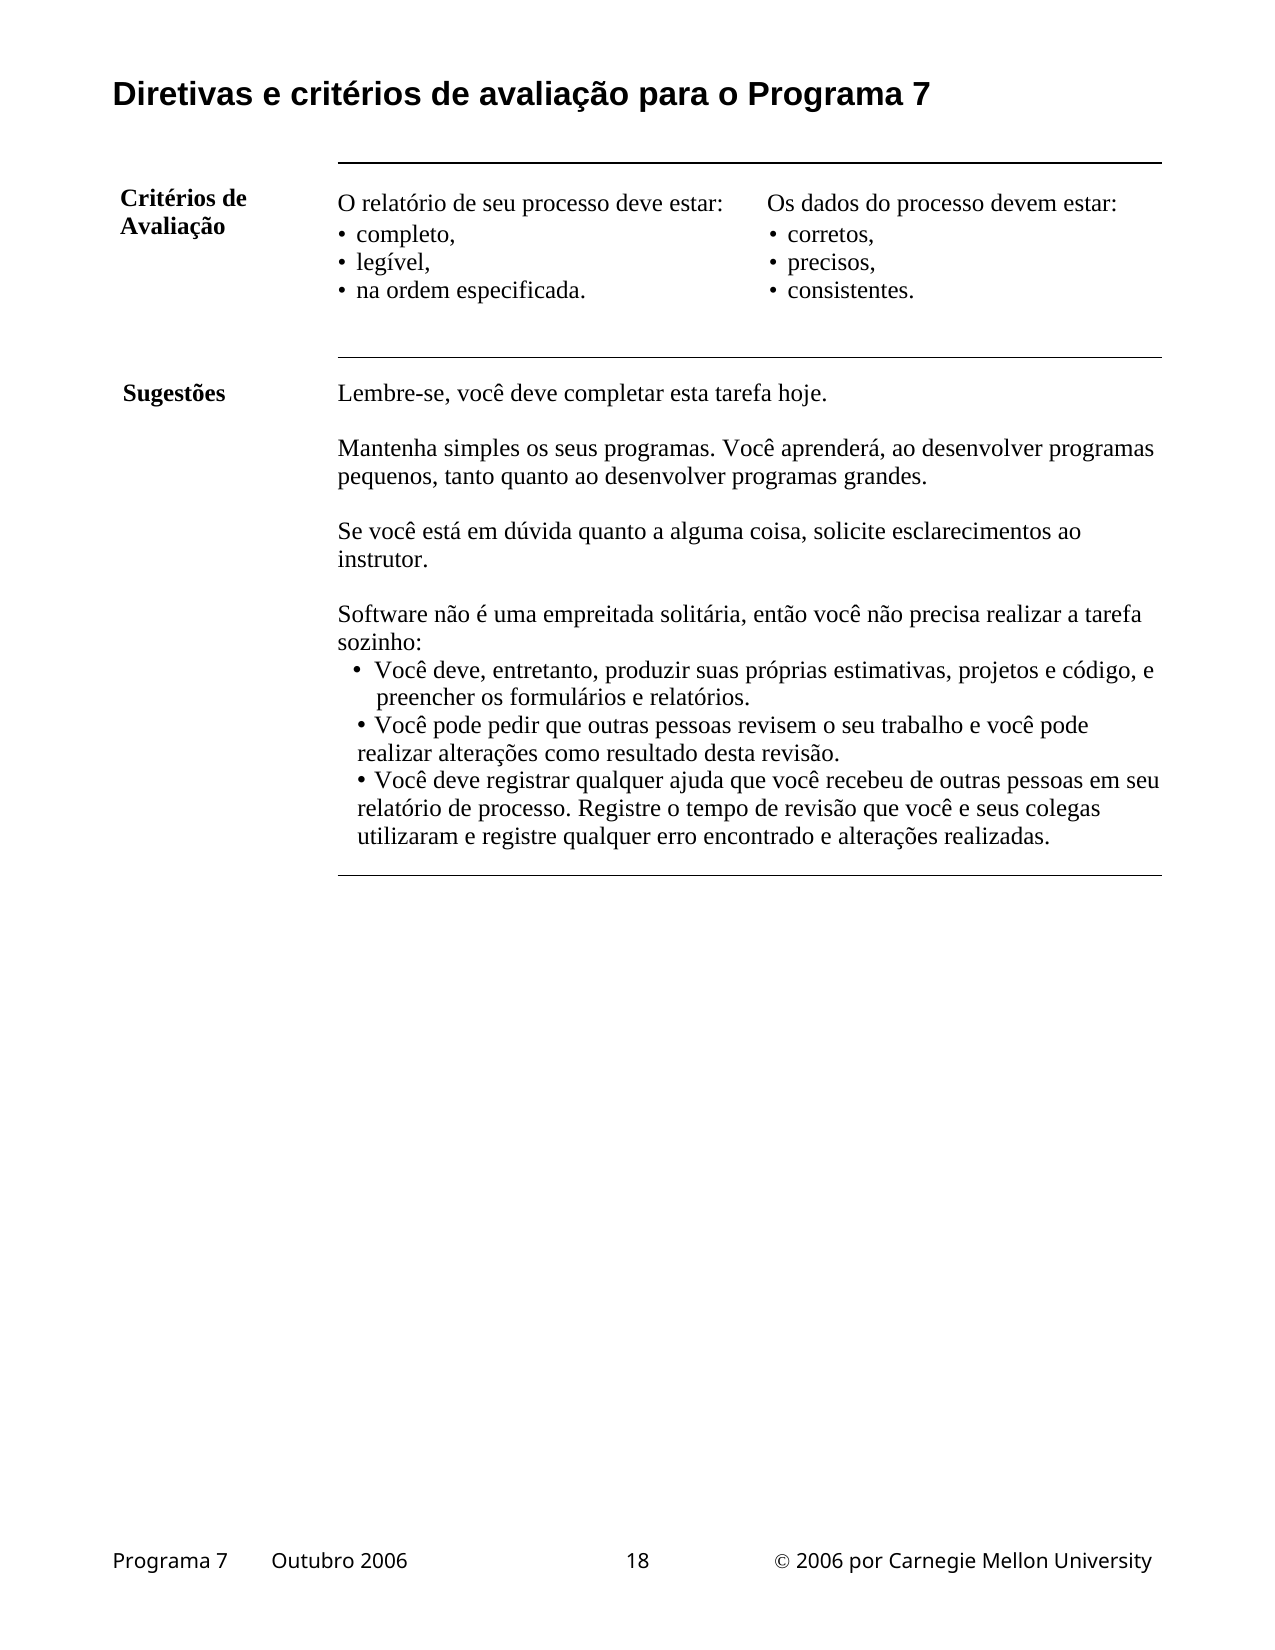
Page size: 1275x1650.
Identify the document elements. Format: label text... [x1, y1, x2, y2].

table_header Critérios de Avaliação [113, 185, 330, 331]
table_header Sugestões [113, 379, 329, 850]
table_header O relatório de seu processo deve estar: • completo, • legível, • na ordem especificada. [330, 185, 759, 331]
table_header Lembre-se, você deve completar esta tarefa hoje. Mantenha simples os seus programas. Você aprenderá, ao desenvolver programas pequenos, tanto quanto ao desenvolver programas grandes. Se você está em dúvida quanto a alguma coisa, solicite esclarecimentos ao instrutor. Software não é uma empreitada solitária, então você não precisa realizar a tarefa sozinho: Você deve, entretanto, produzir suas próprias estimativas, projetos e código, e preencher os formulários e relatórios. Você pode pedir que outras pessoas revisem o seu trabalho e você pode realizar alterações como resultado desta revisão. Você deve registrar qualquer ajuda que você recebeu de outras pessoas em seu relatório de processo. Registre o tempo de revisão que você e seus colegas utilizaram e registre qualquer erro encontrado e alterações realizadas. [329, 379, 1163, 850]
table_header Os dados do processo devem estar: • corretos, • precisos, • consistentes. [759, 185, 1172, 331]
subtitle Diretivas e critérios de avaliação para o Programa 7 [112, 75, 1275, 112]
